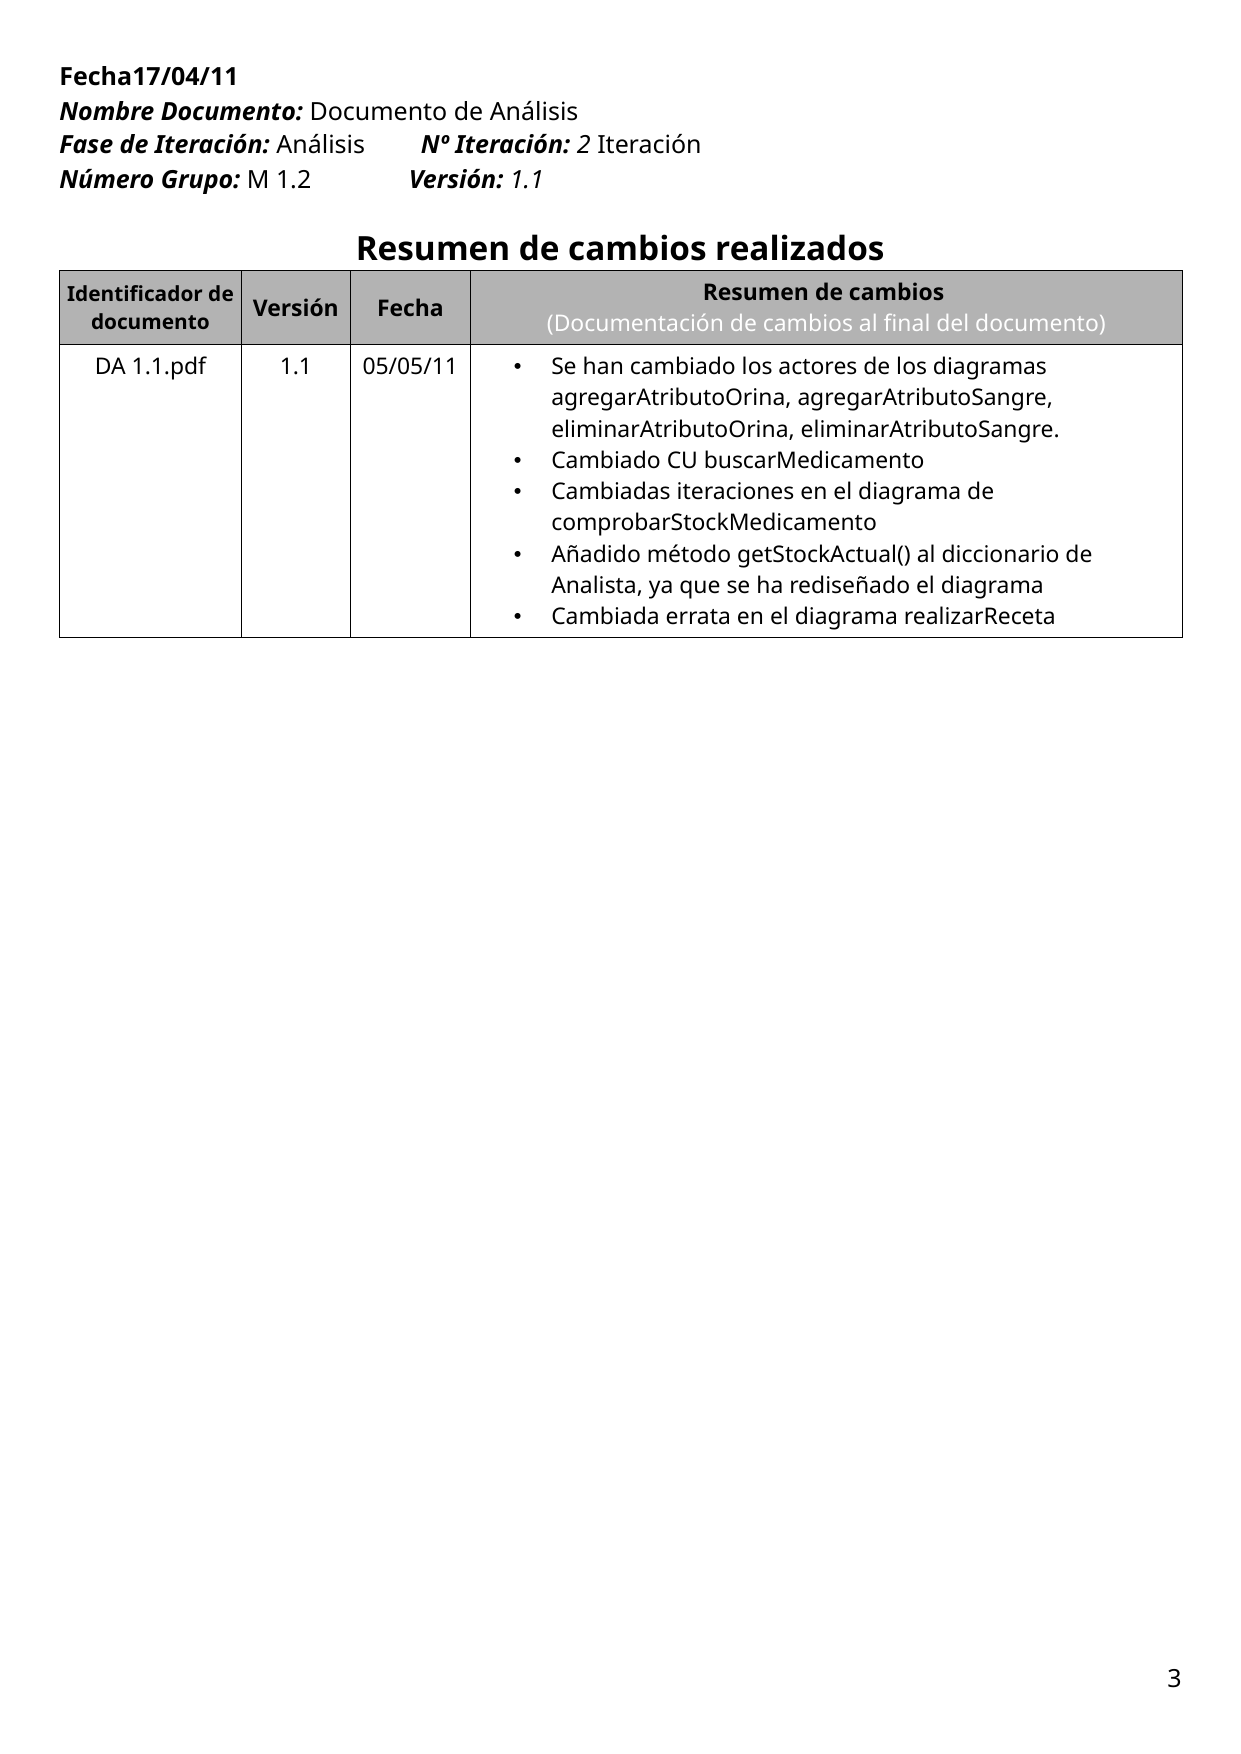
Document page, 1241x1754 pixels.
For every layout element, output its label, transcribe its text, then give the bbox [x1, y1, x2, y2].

table_cell Se han cambiado los actores de los diagramas agregarAtributoOrina, agregarAtributoSangre, eliminarAtributoOrina, eliminarAtributoSangre. Cambiado CU buscarMedicamento Cambiadas iteraciones en el diagrama de comprobarStockMedicamento Añadido método getStockActual() al diccionario de Analista, ya que se ha rediseñado el diagrama Cambiada errata en el diagrama realizarReceta [471, 345, 1182, 637]
table_header Identificador de documento [60, 271, 241, 344]
text Resumen de cambios realizados [59, 225, 1181, 270]
table_header Fecha [351, 271, 470, 344]
table_cell DA 1.1.pdf [60, 345, 241, 637]
table_header Versión [242, 271, 350, 344]
table_cell 1.1 [242, 345, 350, 637]
table_header Resumen de cambios (Documentación de cambios al final del documento) [471, 271, 1182, 344]
table_cell 05/05/11 [351, 345, 470, 637]
